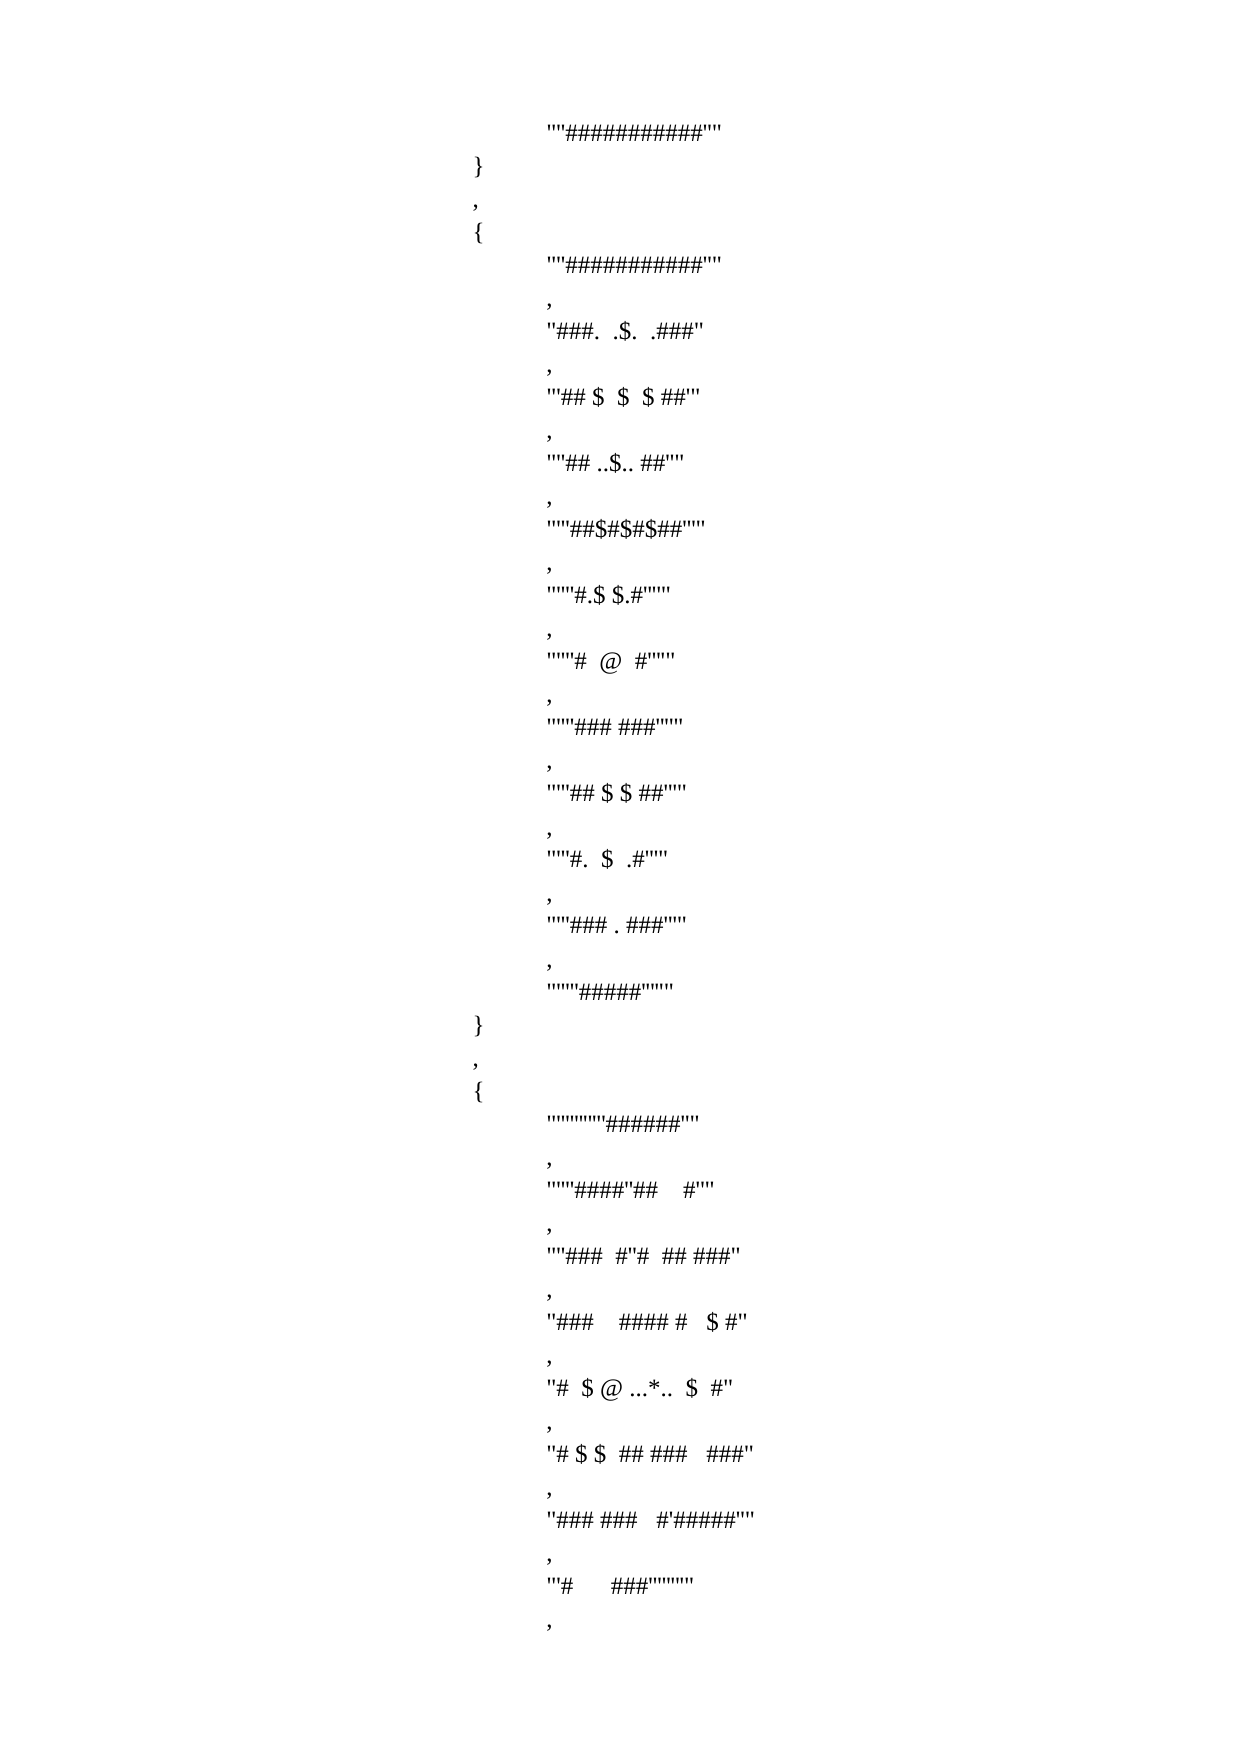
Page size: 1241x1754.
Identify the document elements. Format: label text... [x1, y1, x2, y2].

text "'''### . ###'''" [177, 911, 1152, 939]
text "# $ $ ## ### ###" [177, 1439, 1152, 1468]
text "'''''#####'''''" [177, 977, 1152, 1005]
text { [177, 1076, 1152, 1104]
text , [177, 613, 1152, 642]
text "# $ @ ...*.. $ #" [177, 1373, 1152, 1402]
text "'''##$#$#$##'''" [177, 514, 1152, 543]
text "''''####''## #''" [177, 1175, 1152, 1203]
text , [177, 1274, 1152, 1303]
text "''''### ###''''" [177, 712, 1152, 741]
text "''## ..$.. ##''" [177, 448, 1152, 477]
text "'''## $ $ ##'''" [177, 778, 1152, 807]
text "'## $ $ $ ##'" [177, 382, 1152, 411]
text "''### #''# ## ###" [177, 1241, 1152, 1269]
text "''''# @ #''''" [177, 646, 1152, 675]
text , [177, 1043, 1152, 1071]
text "'# ###''''''''" [177, 1571, 1152, 1600]
text , [177, 679, 1152, 708]
text , [177, 1340, 1152, 1369]
text , [177, 481, 1152, 510]
text , [177, 1406, 1152, 1435]
text , [177, 1472, 1152, 1501]
text , [177, 1142, 1152, 1171]
text "### ### #'#####''" [177, 1505, 1152, 1534]
text , [177, 1538, 1152, 1567]
text { [177, 217, 1152, 246]
text , [177, 349, 1152, 378]
text , [177, 547, 1152, 576]
text , [177, 1604, 1152, 1633]
text , [177, 1208, 1152, 1237]
text , [177, 746, 1152, 774]
text , [177, 415, 1152, 444]
text "'''#. $ .#'''" [177, 844, 1152, 873]
text , [177, 944, 1152, 972]
text , [177, 878, 1152, 906]
text , [177, 283, 1152, 312]
text "''###########''" [177, 118, 1152, 147]
text , [177, 812, 1152, 840]
text } [177, 1010, 1152, 1038]
text , [177, 184, 1152, 213]
text } [177, 151, 1152, 180]
text "''''#.$ $.#''''" [177, 580, 1152, 609]
text "###. .$. .###" [177, 316, 1152, 345]
text "''###########''" [177, 250, 1152, 279]
text "'''''''''''######''" [177, 1109, 1152, 1137]
text "### #### # $ #" [177, 1307, 1152, 1336]
